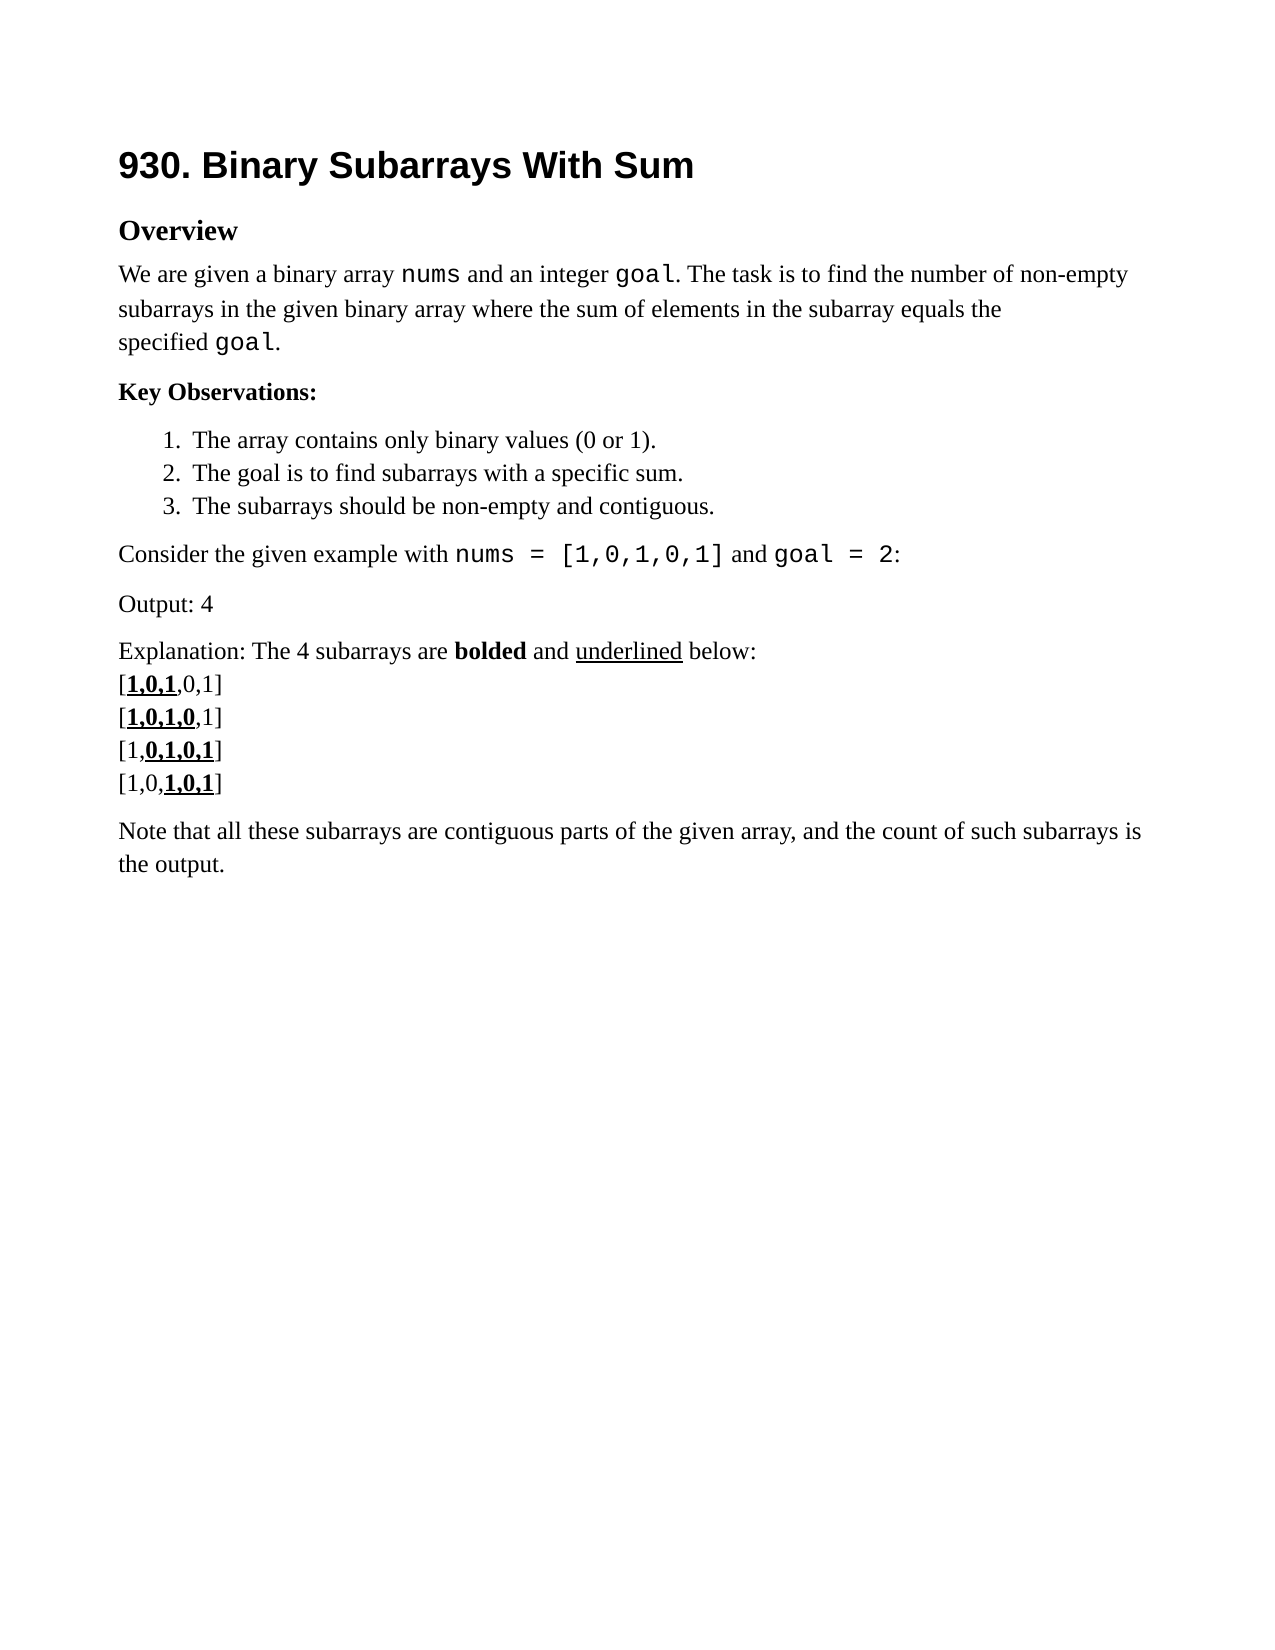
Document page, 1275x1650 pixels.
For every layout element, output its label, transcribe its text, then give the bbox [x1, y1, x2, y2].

list The subarrays should be non-empty and contiguous. [162, 491, 1157, 520]
list The array contains only binary values (0 or 1). [162, 425, 1157, 454]
text Key Observations: [118, 377, 1157, 406]
subtitle 930. Binary Subarrays With Sum [118, 143, 1157, 186]
text We are given a binary array nums and an integer goal. The task is to find the number of non-empty subarrays in the given binary array where the sum of elements in the subarray equals the specified goal. [118, 259, 1157, 358]
subtitle Overview [118, 213, 1157, 247]
text Note that all these subarrays are contiguous parts of the given array, and the count of such subarrays is the output. [118, 816, 1157, 878]
text Output: 4 [118, 589, 1157, 617]
list The goal is to find subarrays with a specific sum. [162, 458, 1157, 487]
text Consider the given example with nums = [1,0,1,0,1] and goal = 2: [118, 539, 1157, 569]
text Explanation: The 4 subarrays are bolded and underlined below: [1,0,1,0,1] [1,0,1,0,1] [1,0,1,0,1] [1,0,1,0,1] [118, 636, 1157, 797]
